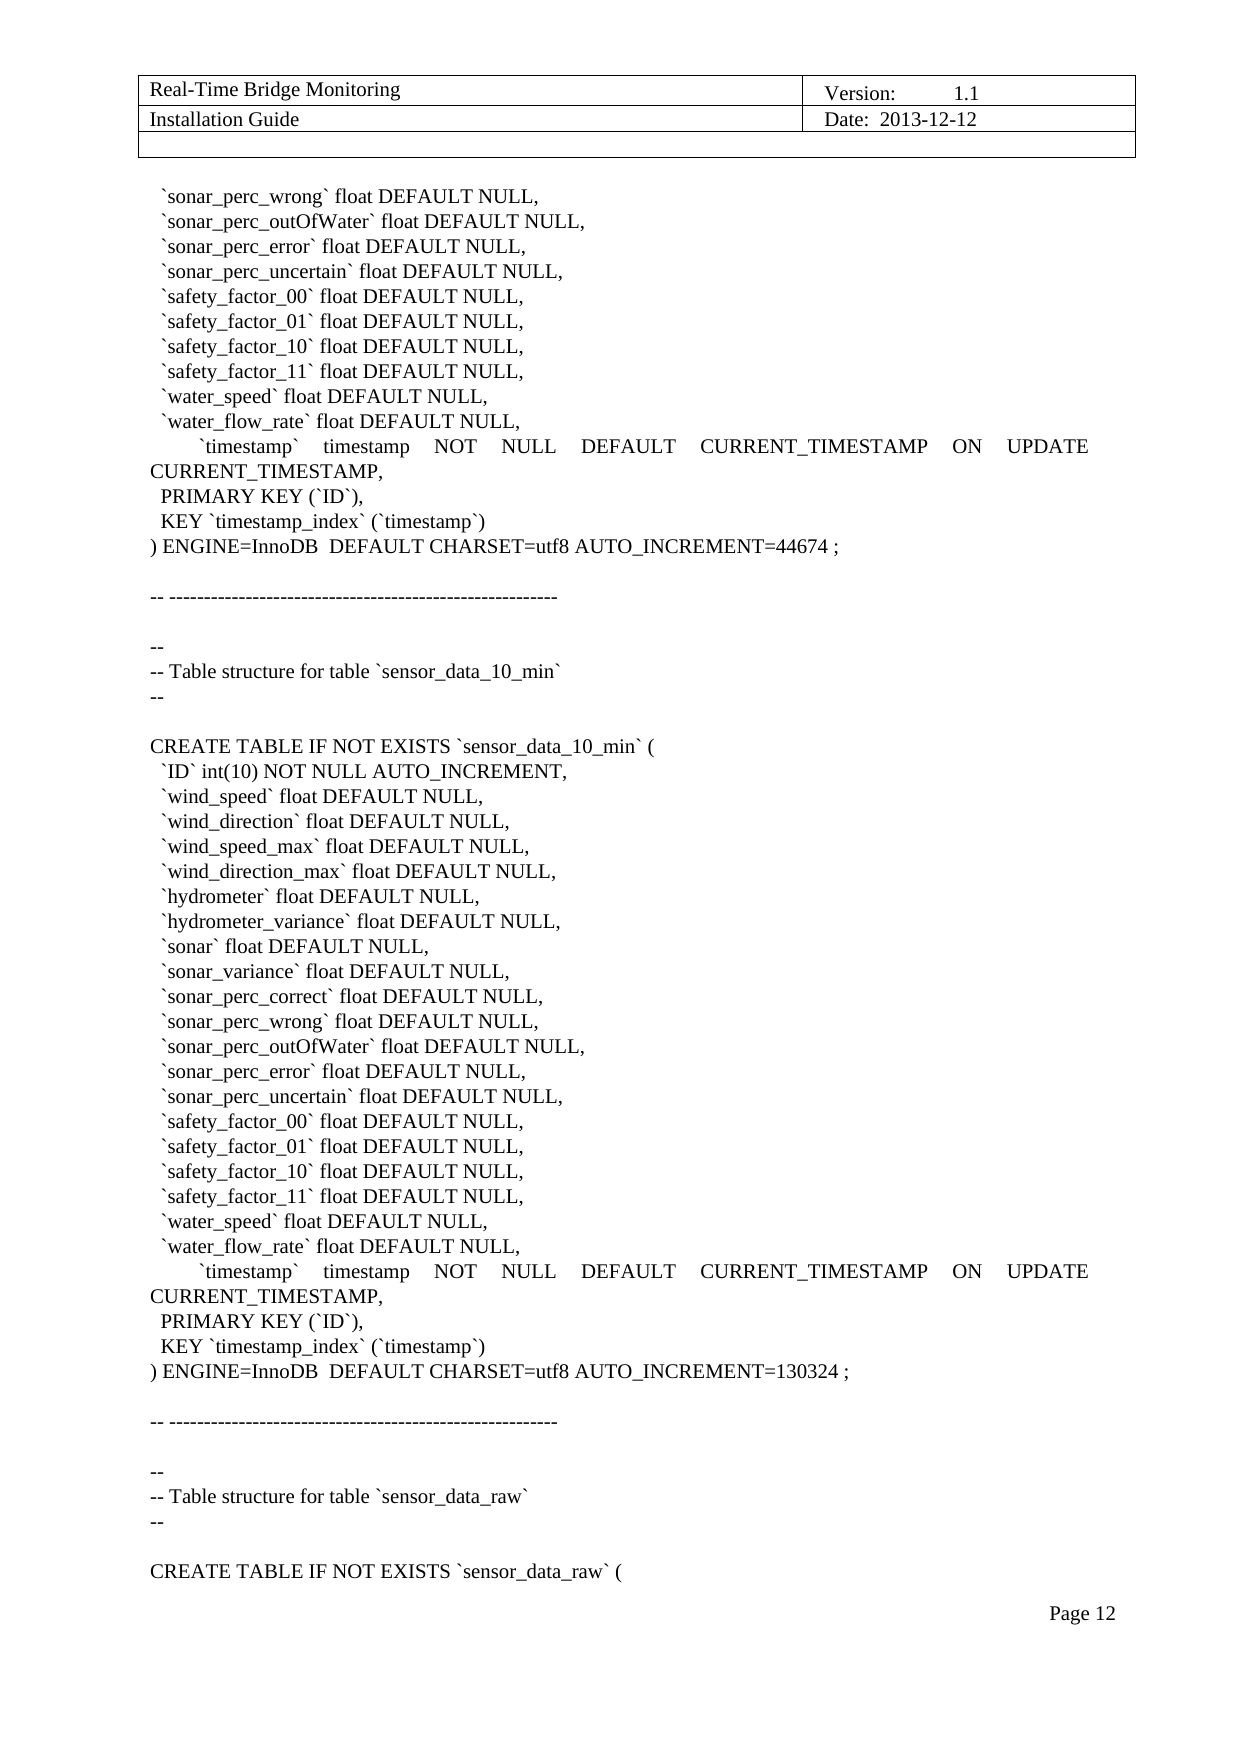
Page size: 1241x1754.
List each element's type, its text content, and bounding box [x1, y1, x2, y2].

text `ID` int(10) NOT NULL AUTO_INCREMENT, [150, 758, 1090, 783]
text -- -------------------------------------------------------- [150, 583, 1090, 608]
text PRIMARY KEY (`ID`), [150, 483, 1090, 508]
text `timestamp` timestamp NOT NULL DEFAULT CURRENT_TIMESTAMP ON UPDATE CURRENT_TIMESTAMP, [150, 1258, 1090, 1308]
text CREATE TABLE IF NOT EXISTS `sensor_data_10_min` ( [150, 733, 1090, 758]
text `sonar_perc_wrong` float DEFAULT NULL, [150, 1008, 1090, 1033]
text `safety_factor_11` float DEFAULT NULL, [150, 358, 1090, 383]
text `sonar_perc_wrong` float DEFAULT NULL, [150, 183, 1090, 208]
text `hydrometer` float DEFAULT NULL, [150, 883, 1090, 908]
text -- [150, 1458, 1090, 1483]
text `safety_factor_11` float DEFAULT NULL, [150, 1183, 1090, 1208]
text `sonar_perc_correct` float DEFAULT NULL, [150, 983, 1090, 1008]
text `safety_factor_10` float DEFAULT NULL, [150, 1158, 1090, 1183]
text -- Table structure for table `sensor_data_raw` [150, 1483, 1090, 1508]
text CREATE TABLE IF NOT EXISTS `sensor_data_raw` ( [150, 1558, 1090, 1583]
text `sonar` float DEFAULT NULL, [150, 933, 1090, 958]
text -- [150, 1508, 1090, 1533]
text ) ENGINE=InnoDB DEFAULT CHARSET=utf8 AUTO_INCREMENT=130324 ; [150, 1358, 1090, 1383]
text `sonar_perc_uncertain` float DEFAULT NULL, [150, 1083, 1090, 1108]
text `sonar_perc_error` float DEFAULT NULL, [150, 1058, 1090, 1083]
text `safety_factor_01` float DEFAULT NULL, [150, 308, 1090, 333]
text `water_speed` float DEFAULT NULL, [150, 383, 1090, 408]
text `safety_factor_00` float DEFAULT NULL, [150, 283, 1090, 308]
text ) ENGINE=InnoDB DEFAULT CHARSET=utf8 AUTO_INCREMENT=44674 ; [150, 533, 1090, 558]
text `sonar_variance` float DEFAULT NULL, [150, 958, 1090, 983]
text -- [150, 633, 1090, 658]
text `safety_factor_01` float DEFAULT NULL, [150, 1133, 1090, 1158]
text `wind_direction` float DEFAULT NULL, [150, 808, 1090, 833]
text `wind_speed_max` float DEFAULT NULL, [150, 833, 1090, 858]
text `sonar_perc_error` float DEFAULT NULL, [150, 233, 1090, 258]
text `hydrometer_variance` float DEFAULT NULL, [150, 908, 1090, 933]
text `water_flow_rate` float DEFAULT NULL, [150, 1233, 1090, 1258]
text PRIMARY KEY (`ID`), [150, 1308, 1090, 1333]
text -- [150, 683, 1090, 708]
text `timestamp` timestamp NOT NULL DEFAULT CURRENT_TIMESTAMP ON UPDATE CURRENT_TIMESTAMP, [150, 433, 1090, 483]
text KEY `timestamp_index` (`timestamp`) [150, 1333, 1090, 1358]
text -- Table structure for table `sensor_data_10_min` [150, 658, 1090, 683]
text `sonar_perc_outOfWater` float DEFAULT NULL, [150, 208, 1090, 233]
text `safety_factor_00` float DEFAULT NULL, [150, 1108, 1090, 1133]
text `water_flow_rate` float DEFAULT NULL, [150, 408, 1090, 433]
text `wind_direction_max` float DEFAULT NULL, [150, 858, 1090, 883]
text KEY `timestamp_index` (`timestamp`) [150, 508, 1090, 533]
text `wind_speed` float DEFAULT NULL, [150, 783, 1090, 808]
text `safety_factor_10` float DEFAULT NULL, [150, 333, 1090, 358]
text `sonar_perc_outOfWater` float DEFAULT NULL, [150, 1033, 1090, 1058]
text `sonar_perc_uncertain` float DEFAULT NULL, [150, 258, 1090, 283]
text `water_speed` float DEFAULT NULL, [150, 1208, 1090, 1233]
text -- -------------------------------------------------------- [150, 1408, 1090, 1433]
